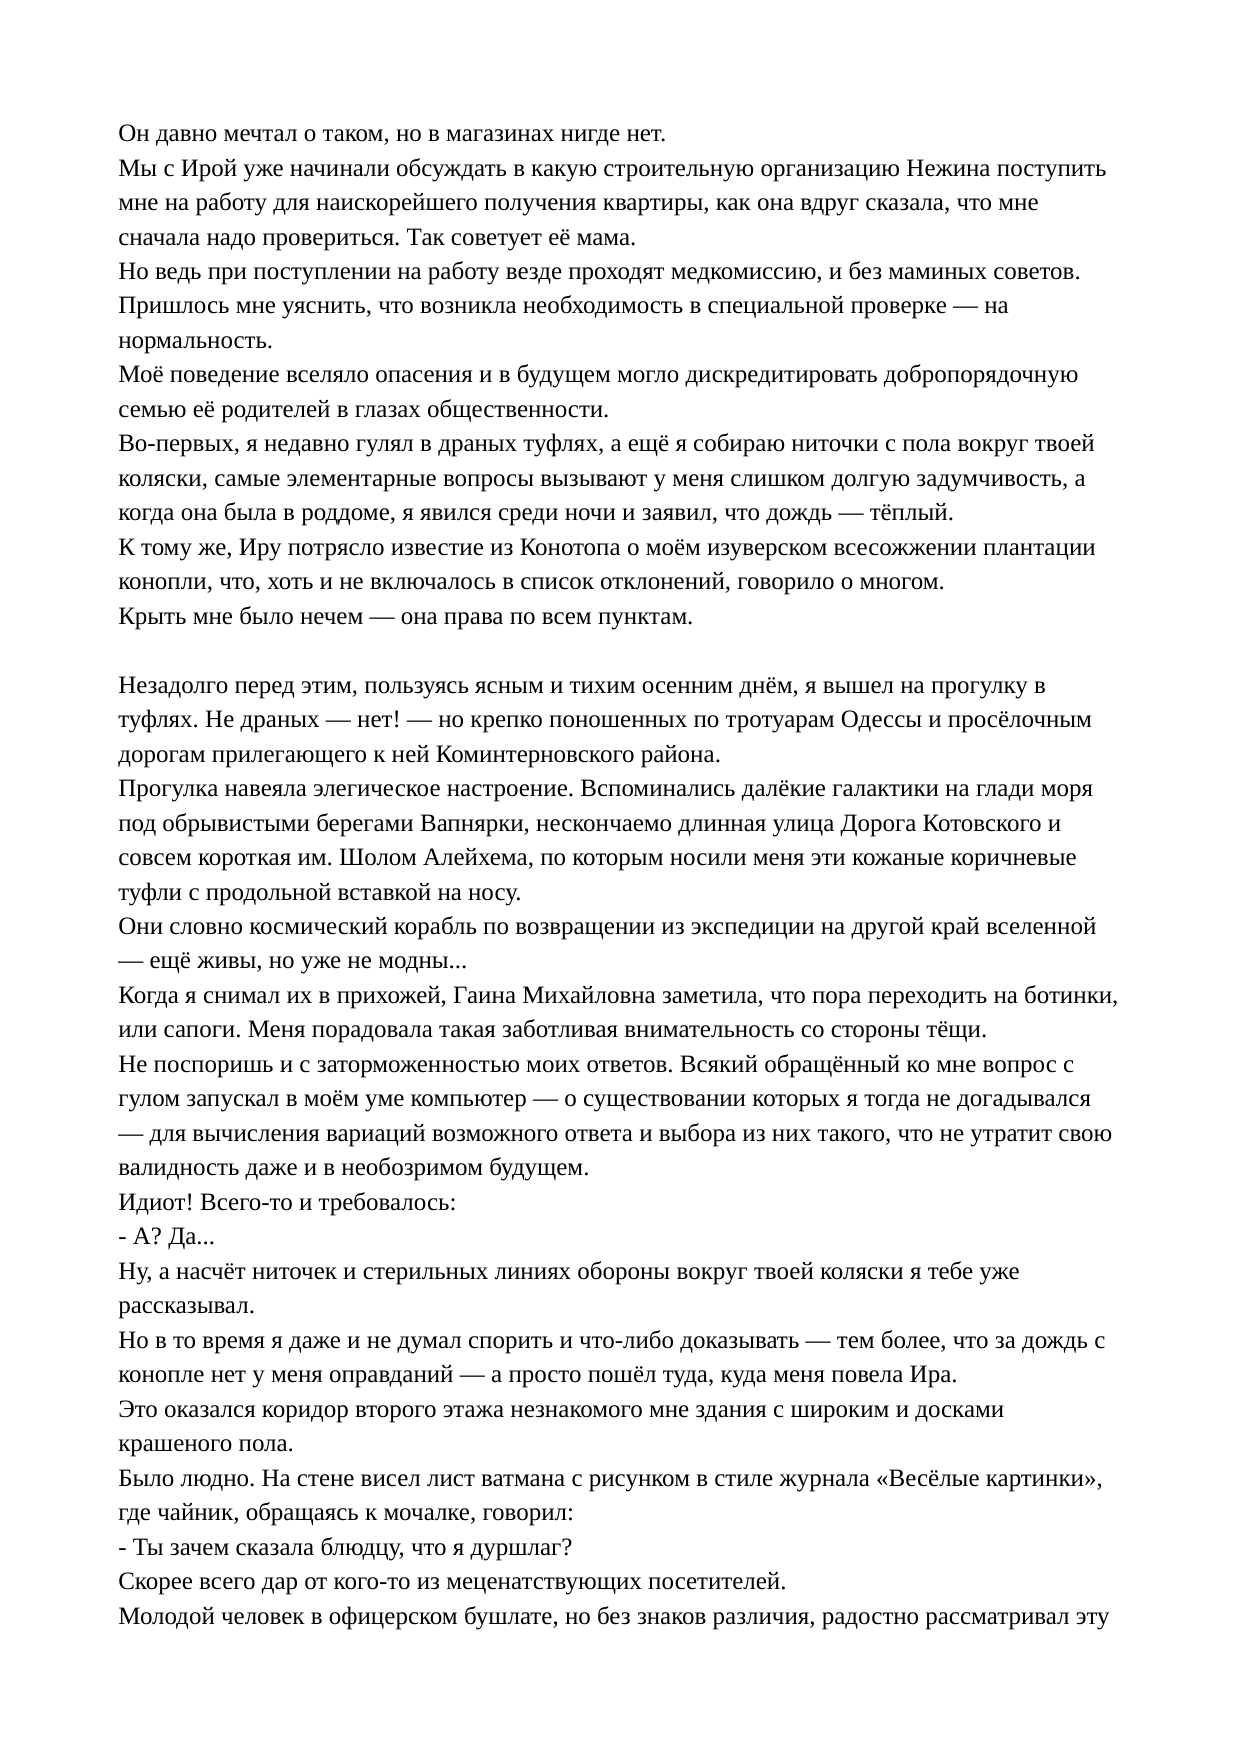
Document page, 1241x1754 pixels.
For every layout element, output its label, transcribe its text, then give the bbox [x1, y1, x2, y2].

text - А? Да... [118, 1221, 1122, 1250]
text Пришлось мне уяснить, что возникла необходимость в специальной проверке — на нормальность. [118, 291, 1122, 354]
text Это оказался коридор второго этажа незнакомого мне здания с широким и досками крашеного пола. [118, 1394, 1122, 1457]
text Ну, а насчёт ниточек и стерильных линиях обороны вокруг твоей коляски я тебе уже рассказывал. [118, 1256, 1122, 1319]
text Было людно. На стене висел лист ватмана с рисунком в стиле журнала «Весёлые картинки», где чайник, обращаясь к мочалке, говорил: [118, 1463, 1122, 1526]
text Он давно мечтал о таком, но в магазинах нигде нет. [118, 118, 1122, 147]
text Они словно космический корабль по возвращении из экспедиции на другой край вселенной — ещё живы, но уже не модны... [118, 911, 1122, 974]
text Не поспоришь и с заторможенностью моих ответов. Всякий обращённый ко мне вопрос с гулом запускал в моём уме компьютер — о существовании которых я тогда не догадывался — для вычисления вариаций возможного ответа и выбора из них такого, что не утратит свою валидность даже и в необозримом будущем. [118, 1049, 1122, 1181]
text Молодой человек в офицерском бушлате, но без знаков различия, радостно рассматривал эту [118, 1601, 1122, 1629]
text Моё поведение вселяло опасения и в будущем могло дискредитировать добропорядочную семью её родителей в глазах общественности. [118, 359, 1122, 423]
text Мы с Ирой уже начинали обсуждать в какую строительную организацию Нежина поступить мне на работу для наискорейшего получения квартиры, как она вдруг сказала, что мне сначала надо провериться. Так советует её мама. [118, 153, 1122, 250]
text Скорее всего дар от кого-то из меценатствующих посетителей. [118, 1566, 1122, 1595]
text Во-первых, я недавно гулял в драных туфлях, а ещё я собираю ниточки с пола вокруг твоей коляски, самые элементарные вопросы вызывают у меня слишком долгую задумчивость, а когда она была в роддоме, я явился среди ночи и заявил, что дождь — тёплый. [118, 428, 1122, 526]
text - Ты зачем сказала блюдцу, что я дуршлаг? [118, 1532, 1122, 1561]
text Крыть мне было нечем — она права по всем пунктам. [118, 601, 1122, 629]
text Незадолго перед этим, пользуясь ясным и тихим осенним днём, я вышел на прогулку в туфлях. Не драных — нет! — но крепко поношенных по тротуарам Одессы и просёлочным дорогам прилегающего к ней Коминтерновского района. [118, 670, 1122, 767]
text Но в то время я даже и не думал спорить и что-либо доказывать — тем более, что за дождь с конопле нет у меня оправданий — а просто пошёл туда, куда меня повела Ира. [118, 1325, 1122, 1388]
text Когда я снимал их в прихожей, Гаина Михайловна заметила, что пора переходить на ботинки, или сапоги. Меня порадовала такая заботливая внимательность со стороны тёщи. [118, 980, 1122, 1043]
text К тому же, Иру потрясло известие из Конотопа о моём изуверском всесожжении плантации конопли, что, хоть и не включалось в список отклонений, говорило о многом. [118, 532, 1122, 595]
text Прогулка навеяла элегическое настроение. Вспоминались далёкие галактики на глади моря под обрывистыми берегами Вапнярки, нескончаемо длинная улица Дорога Котовского и совсем короткая им. Шолом Алейхема, по которым носили меня эти кожаные коричневые туфли с продольной вставкой на носу. [118, 773, 1122, 905]
text Но ведь при поступлении на работу везде проходят медкомиссию, и без маминых советов. [118, 256, 1122, 285]
text Идиот! Всего-то и требовалось: [118, 1187, 1122, 1216]
